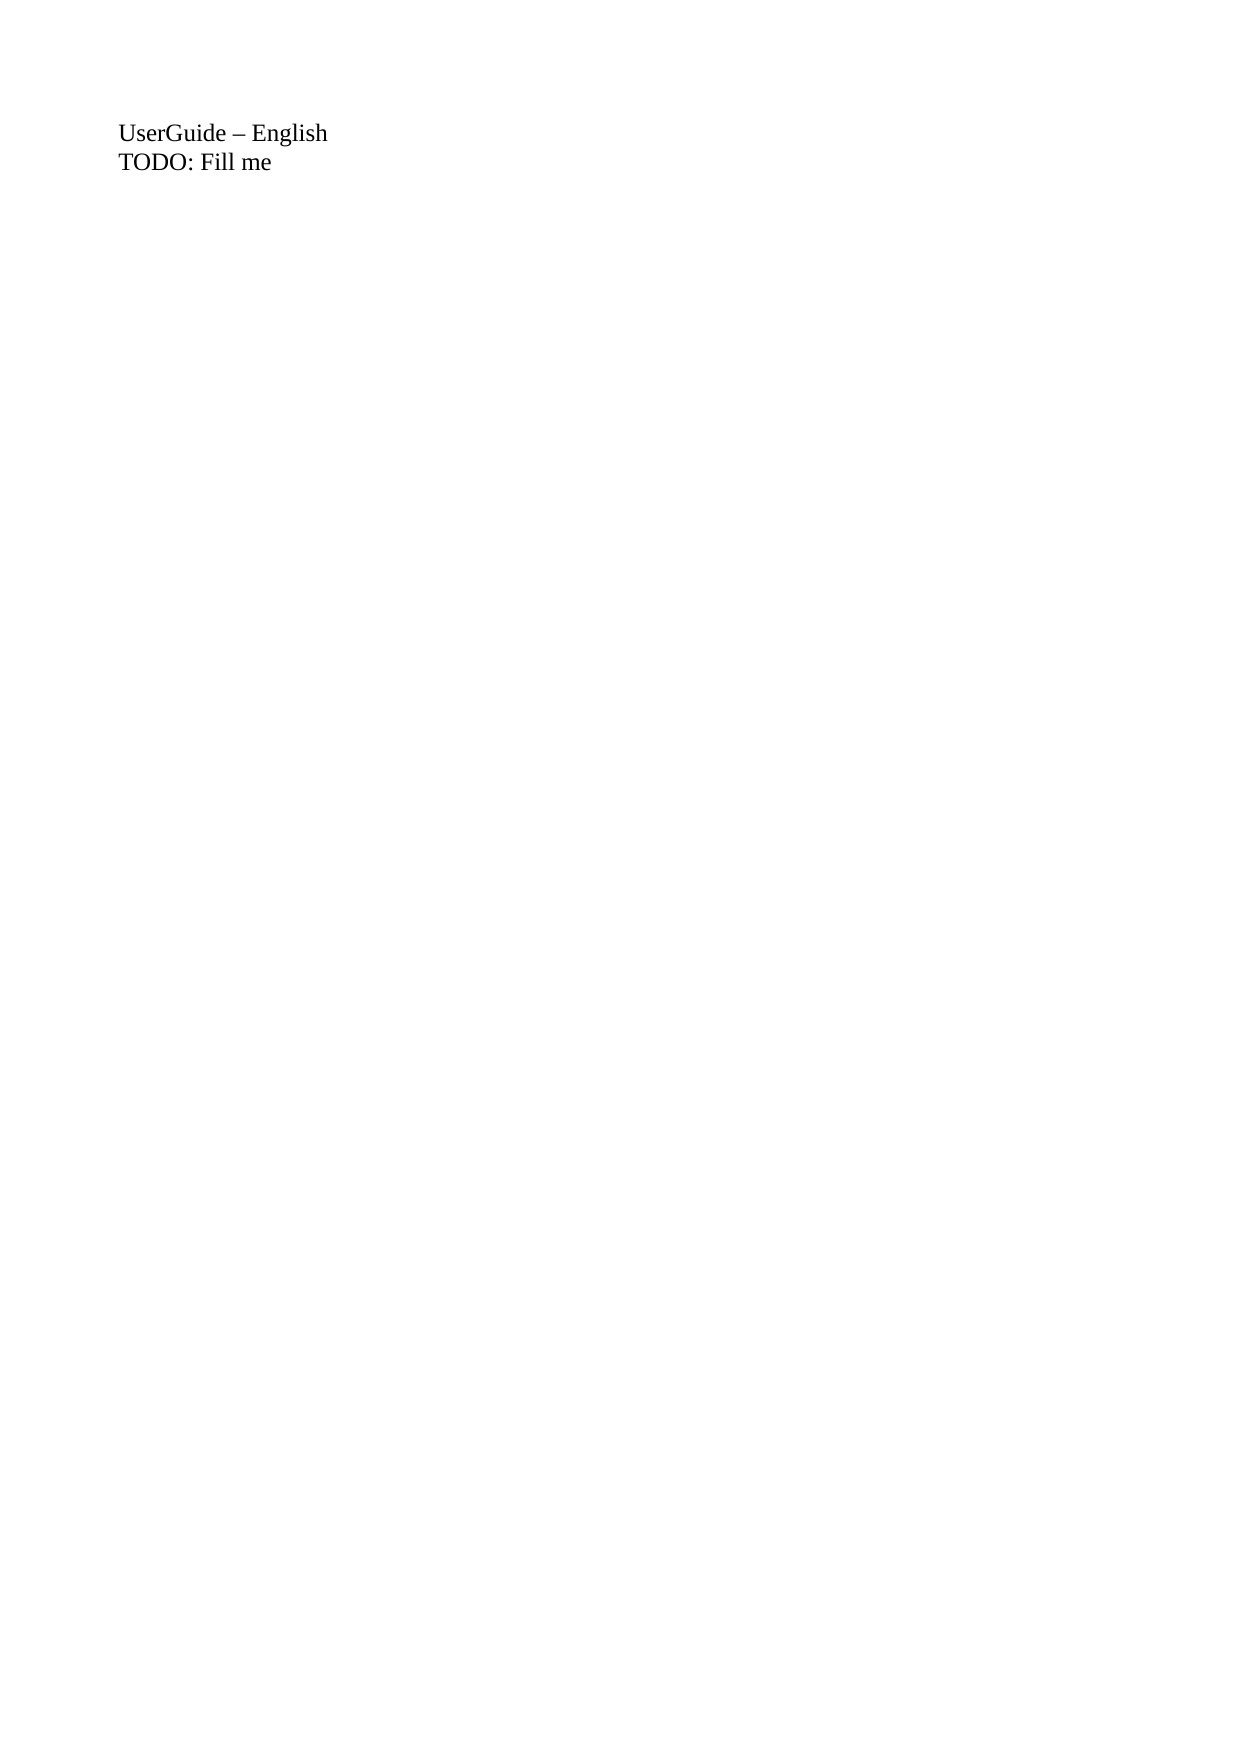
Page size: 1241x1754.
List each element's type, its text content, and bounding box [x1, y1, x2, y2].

text TODO: Fill me [118, 147, 1122, 176]
text UserGuide – English [118, 118, 1122, 147]
